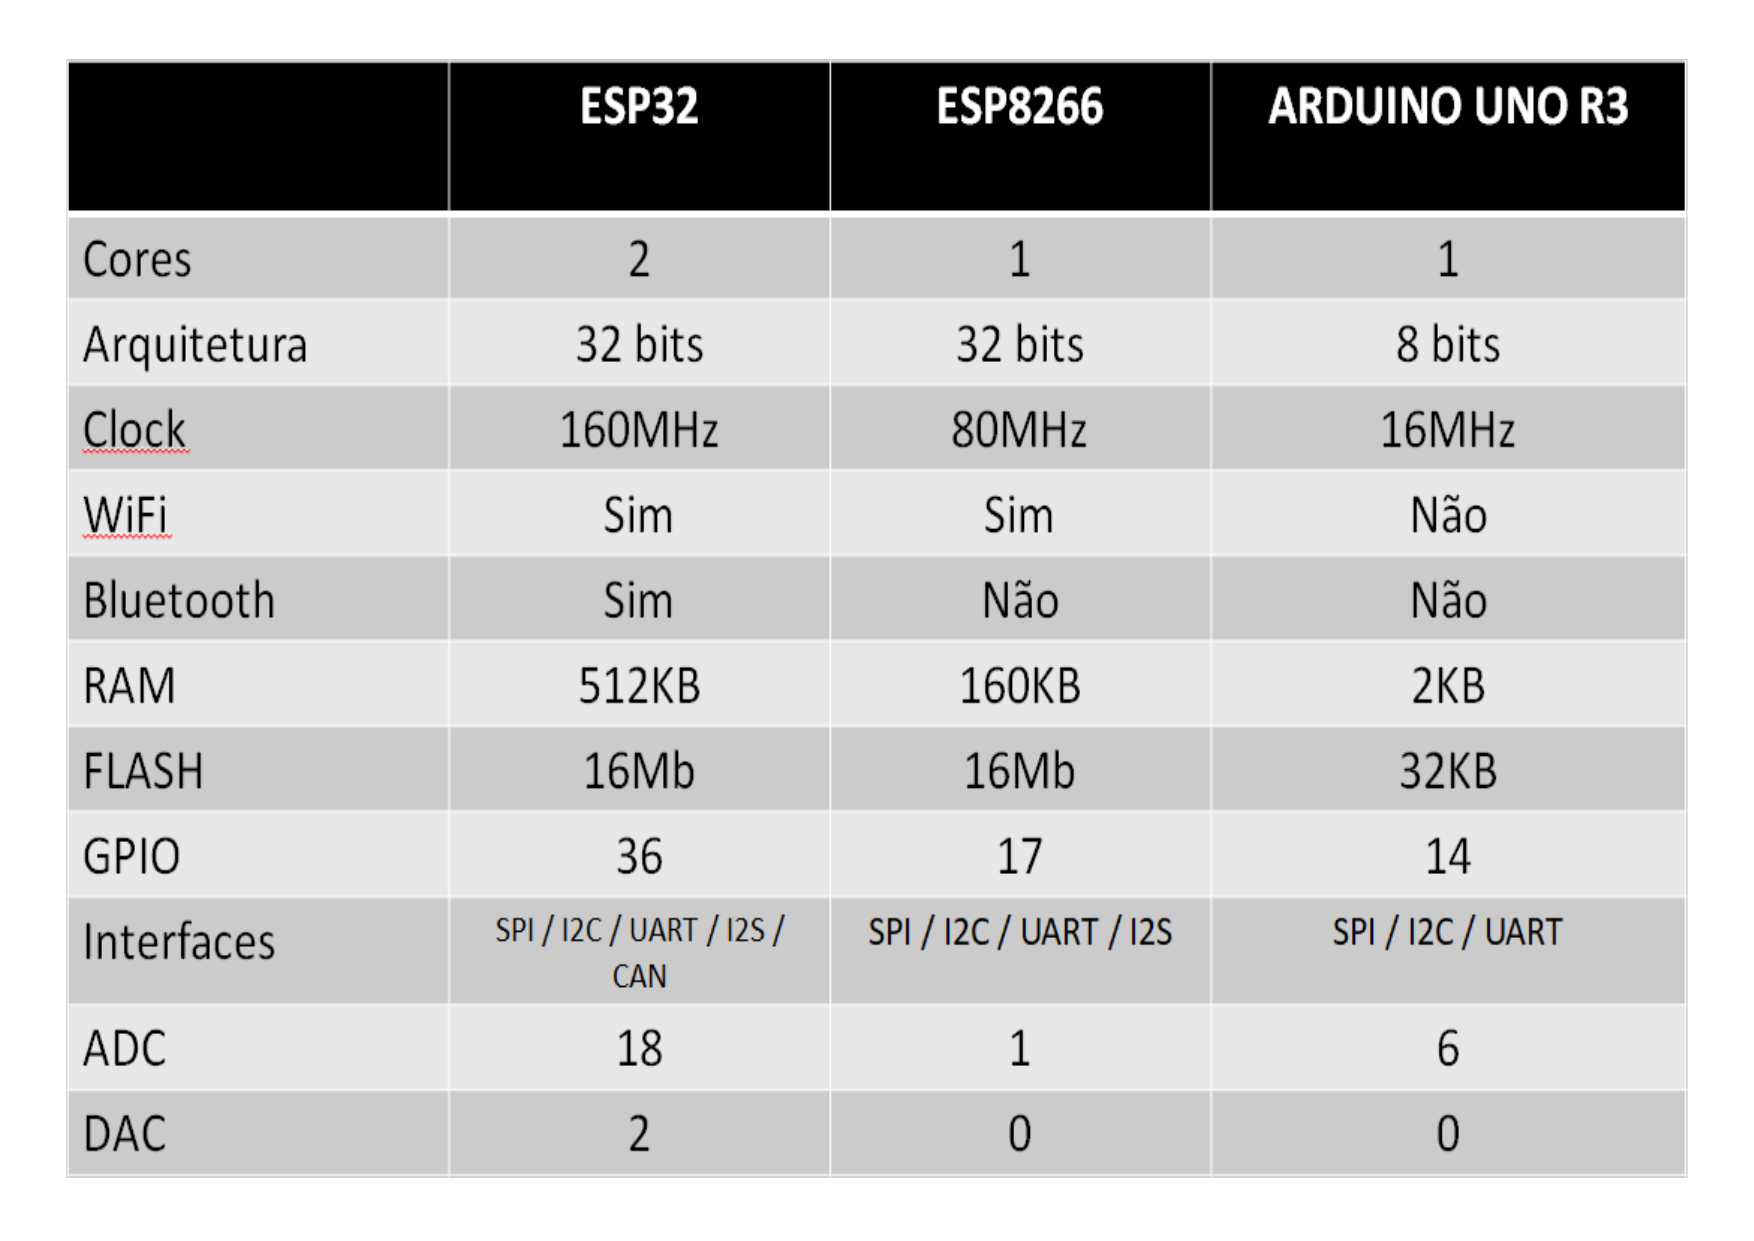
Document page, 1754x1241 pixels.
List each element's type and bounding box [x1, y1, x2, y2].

picture [66, 59, 1688, 1178]
